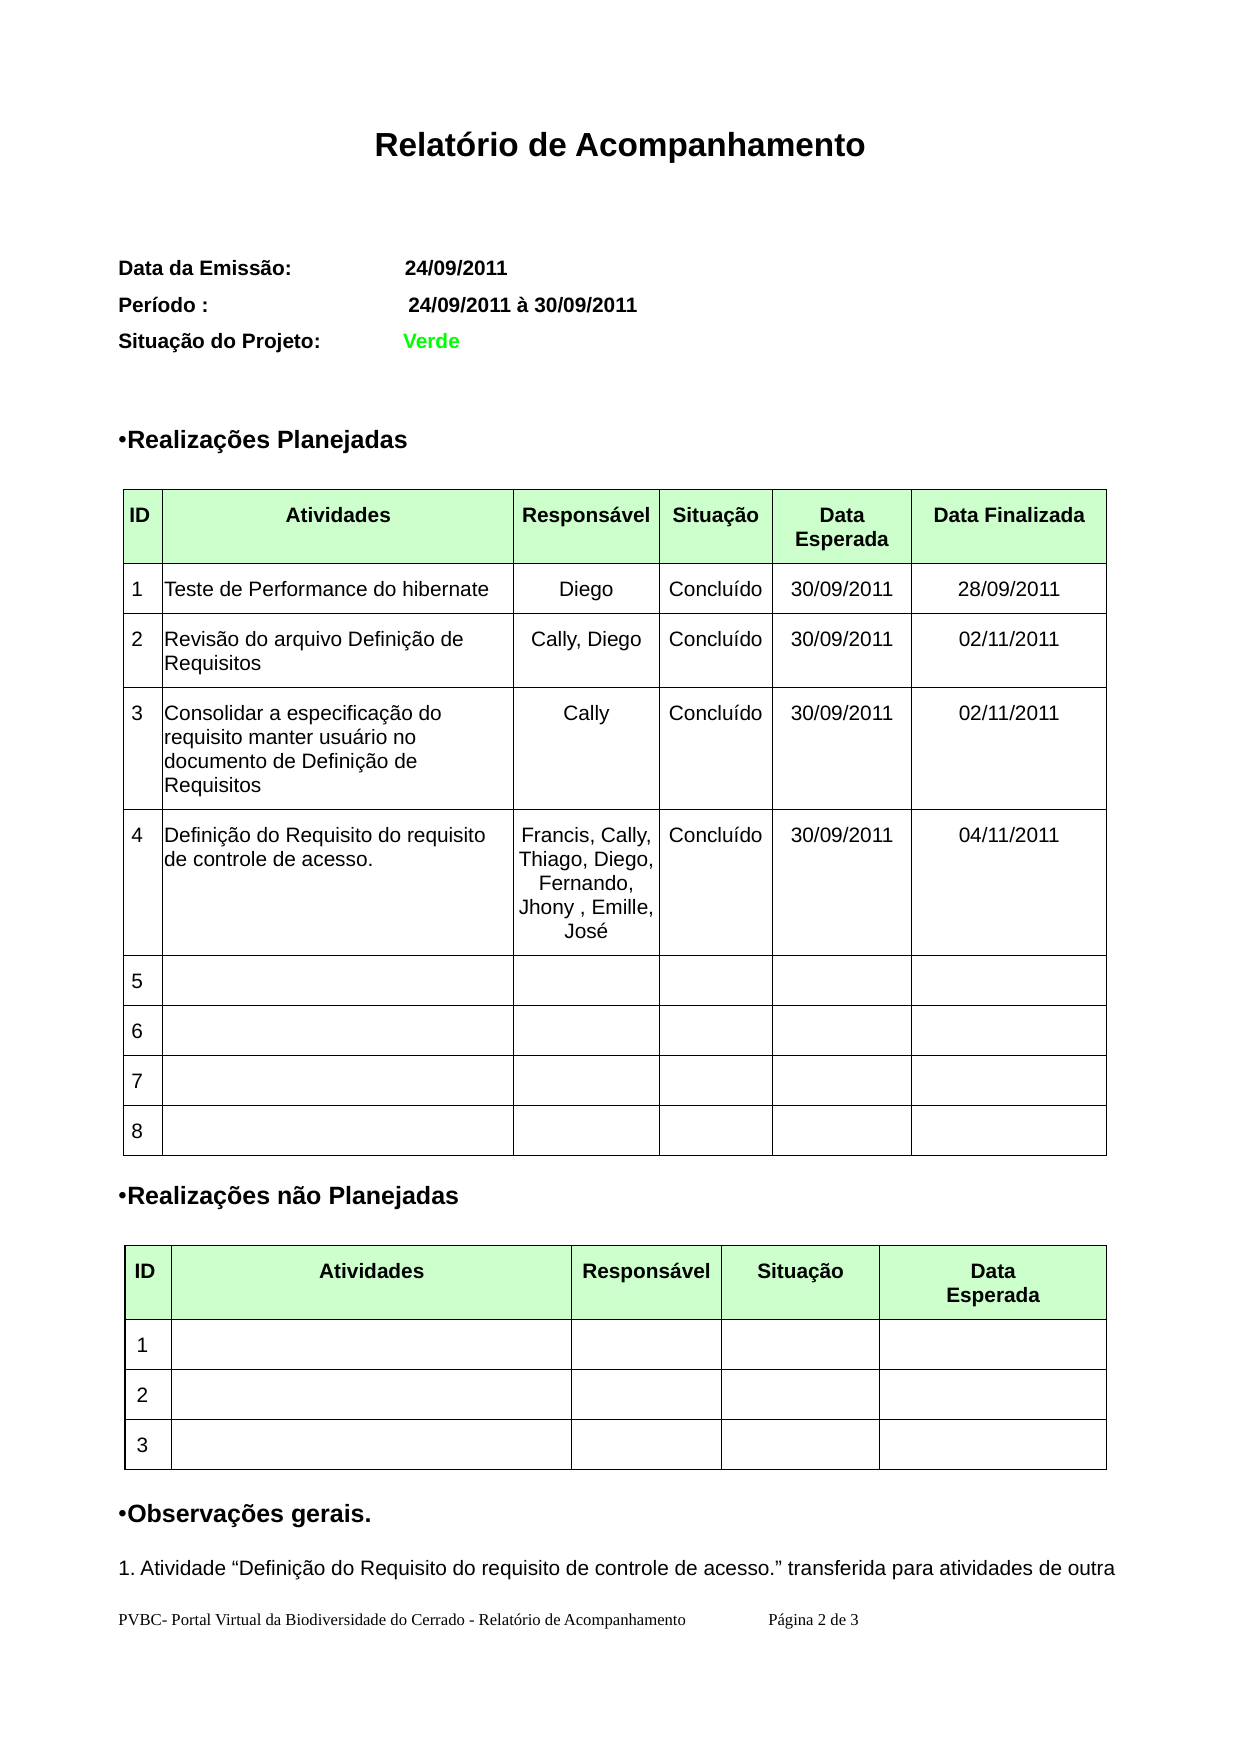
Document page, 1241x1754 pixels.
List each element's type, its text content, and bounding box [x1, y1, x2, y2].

table_cell [172, 1320, 571, 1369]
table_cell [163, 1056, 513, 1105]
table_header ID [124, 490, 162, 563]
table_cell [514, 1056, 659, 1105]
table_cell 30/09/2011 [773, 810, 911, 955]
table_cell Consolidar a especificação do requisito manter usuário no documento de Definição de Requisitos [163, 688, 513, 809]
table_header ID [126, 1246, 171, 1319]
list Atividade “Definição do Requisito do requisito de controle de acesso.” transferida para atividades de outra [118, 1556, 1122, 1580]
table_cell [172, 1370, 571, 1419]
table_cell [773, 1006, 911, 1055]
table_header Situação [660, 490, 772, 563]
table_cell [773, 1056, 911, 1105]
table_cell 3 [126, 1420, 171, 1469]
table_cell [163, 1006, 513, 1055]
table_header Responsável [572, 1246, 721, 1319]
table_cell [880, 1420, 1106, 1469]
table_cell [514, 1006, 659, 1055]
table_header Atividades [172, 1246, 571, 1319]
table_cell [514, 1106, 659, 1155]
table_cell [660, 1006, 772, 1055]
table_cell 04/11/2011 [912, 810, 1106, 955]
table_cell 02/11/2011 [912, 614, 1106, 687]
table_cell 3 [124, 688, 162, 809]
table_header Data Esperada [773, 490, 911, 563]
table_header Atividades [163, 490, 513, 563]
table_cell [722, 1420, 879, 1469]
table_cell 1 [126, 1320, 171, 1369]
table_cell 30/09/2011 [773, 614, 911, 687]
table_cell [912, 1056, 1106, 1105]
table_header Data Esperada [880, 1246, 1106, 1319]
table_cell 28/09/2011 [912, 564, 1106, 613]
table_cell 6 [124, 1006, 162, 1055]
table_header Data Finalizada [912, 490, 1106, 563]
table_cell Definição do Requisito do requisito de controle de acesso. [163, 810, 513, 955]
table_cell 5 [124, 956, 162, 1005]
table_cell Francis, Cally, Thiago, Diego, Fernando, Jhony , Emille, José [514, 810, 659, 955]
table_cell [660, 1106, 772, 1155]
table_cell [773, 1106, 911, 1155]
table_cell 30/09/2011 [773, 688, 911, 809]
table_cell 30/09/2011 [773, 564, 911, 613]
table_cell [773, 956, 911, 1005]
table_cell [163, 956, 513, 1005]
table_cell Concluído [660, 688, 772, 809]
table_cell Cally, Diego [514, 614, 659, 687]
text Data da Emissão: 24/09/2011 [118, 256, 1122, 280]
table_header Responsável [514, 490, 659, 563]
table_cell [660, 956, 772, 1005]
table_cell Teste de Performance do hibernate [163, 564, 513, 613]
table_cell [722, 1320, 879, 1369]
table_cell Cally [514, 688, 659, 809]
list Realizações não Planejadas [118, 1181, 1122, 1210]
table_cell 2 [126, 1370, 171, 1419]
table_cell 4 [124, 810, 162, 955]
table_cell [912, 1106, 1106, 1155]
table_cell 2 [124, 614, 162, 687]
text Situação do Projeto: Verde [118, 329, 1122, 353]
table_cell [880, 1370, 1106, 1419]
table_cell [722, 1370, 879, 1419]
table_cell [912, 1006, 1106, 1055]
table_cell 8 [124, 1106, 162, 1155]
table_cell [572, 1320, 721, 1369]
table_cell [660, 1056, 772, 1105]
table_cell 7 [124, 1056, 162, 1105]
table_cell [163, 1106, 513, 1155]
table_cell Concluído [660, 564, 772, 613]
table_cell 02/11/2011 [912, 688, 1106, 809]
table_cell [912, 956, 1106, 1005]
list Observações gerais. [118, 1499, 1122, 1527]
table_cell Concluído [660, 810, 772, 955]
list Realizações Planejadas [118, 426, 1122, 454]
table_cell 1 [124, 564, 162, 613]
table_header Situação [722, 1246, 879, 1319]
table_cell Concluído [660, 614, 772, 687]
table_cell [514, 956, 659, 1005]
table_cell Diego [514, 564, 659, 613]
table_cell [172, 1420, 571, 1469]
text Período : 24/09/2011 à 30/09/2011 [118, 293, 1122, 317]
table_cell [572, 1370, 721, 1419]
table_cell [880, 1320, 1106, 1369]
text Relatório de Acompanhamento [118, 125, 1122, 164]
table_cell Revisão do arquivo Definição de Requisitos [163, 614, 513, 687]
table_cell [572, 1420, 721, 1469]
